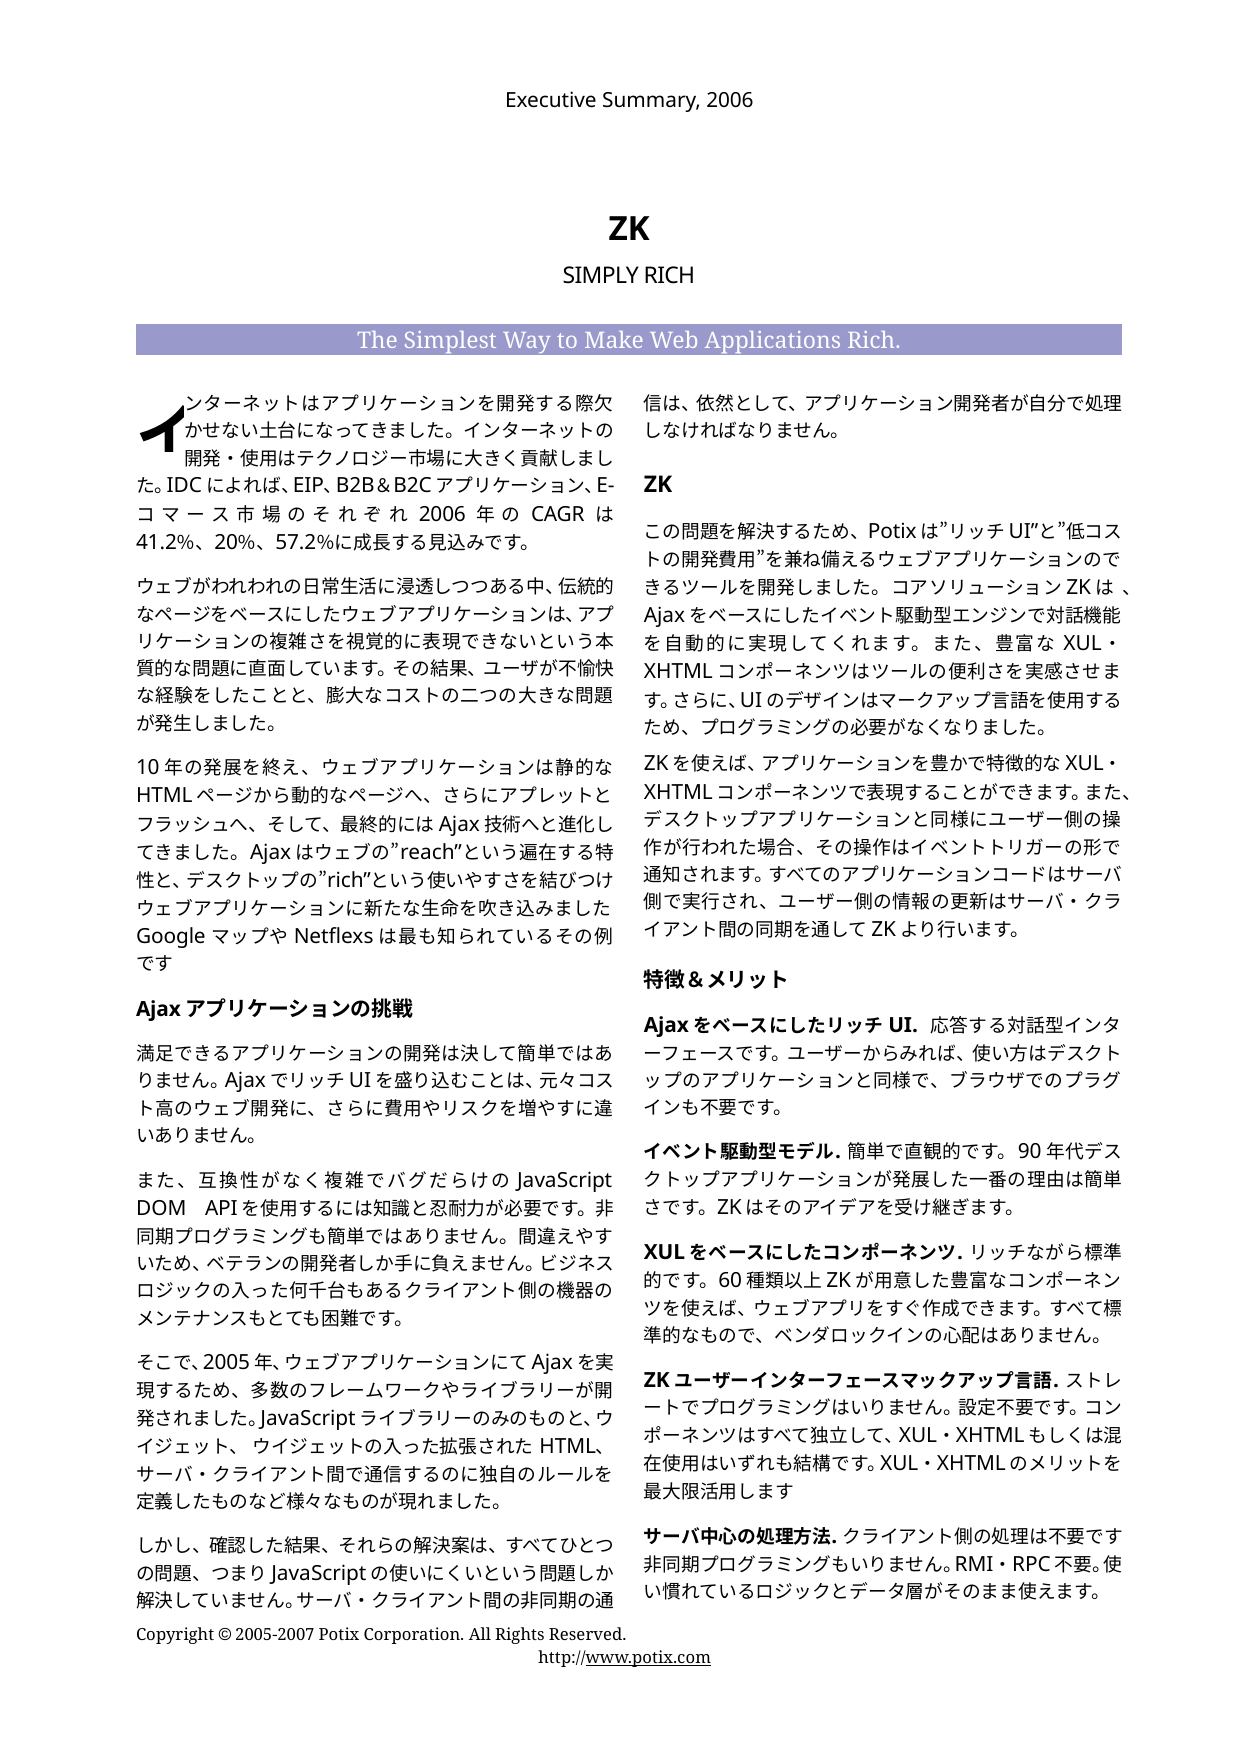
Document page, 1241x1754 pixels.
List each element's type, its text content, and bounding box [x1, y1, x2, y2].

text そこで、2005年、ウェブアプリケーションにてAjaxを実現するため、多数のフレームワークやライブラリーが開発されました。JavaScriptライブラリーのみのものと、ウイジェット、 ウイジェットの入った拡張されたHTML、サーバ・クライアント間で通信するのに独自のルールを定義したものなど様々なものが現れました。 [136, 1347, 614, 1514]
text 特徴＆メリット [644, 963, 1122, 993]
text AjaxをベースにしたリッチUI. 応答する対話型インターフェースです。ユーザーからみれば、使い方はデスクトップのアプリケーションと同様で、ブラウザでのプラグインも不要です。 [644, 1010, 1122, 1120]
text この問題を解決するため、Potixは”リッチUI”と”低コストの開発費用”を兼ね備えるウェブアプリケーションのできるツールを開発しました。コアソリューションZKは、Ajaxをベースにしたイベント駆動型エンジンで対話機能を自動的に実現してくれます。また、豊富なXUL・XHTMLコンポーネンツはツールの便利さを実感させます。さらに、UIのデザインはマークアップ言語を使用するため、プログラミングの必要がなくなりました。 [644, 516, 1122, 740]
text ンターネットはアプリケーションを開発する際欠かせない土台になってきました。インターネットの開発・使用はテクノロジー市場に大きく貢献しました。IDCによれば、EIP、B2B＆B2Cアプリケーション、E-コマース市場のそれぞれ2006年のCAGRは41.2％、20％、57.2％に成長する見込みです。 [136, 389, 614, 555]
text サーバ中心の処理方法. クライアント側の処理は不要です。非同期プログラミングもいりません。RMI・RPC不要。使い慣れているロジックとデータ層がそのまま使えます。 [644, 1521, 1122, 1604]
text ウェブがわれわれの日常生活に浸透しつつある中、伝統的なページをベースにしたウェブアプリケーションは、アプリケーションの複雑さを視覚的に表現できないという本質的な問題に直面しています。その結果、ユーザが不愉快な経験をしたことと、膨大なコストの二つの大きな問題が発生しました。 [136, 572, 614, 736]
text また、互換性がなく複雑でバグだらけのJavaScript DOM APIを使用するには知識と忍耐力が必要です。非同期プログラミングも簡単ではありません。間違えやすいため、ベテランの開発者しか手に負えません。ビジネスロジックの入った何千台もあるクライアント側の機器のメンテナンスもとても困難です。 [136, 1165, 614, 1331]
text 信は、依然として、アプリケーション開発者が自分で処理しなければなりません。 [644, 389, 1122, 443]
text ZKを使えば、アプリケーションを豊かで特徴的なXUL・XHTMLコンポーネンツで表現することができます。また、デスクトップアプリケーションと同様にユーザー側の操作が行われた場合、その操作はイベントトリガーの形で通知されます。すべてのアプリケーションコードはサーバ側で実行され、ユーザー側の情報の更新はサーバ・クライアント間の同期を通してZKより行います。 [644, 748, 1122, 942]
text イベント駆動型モデル. 簡単で直観的です。90年代デスクトップアプリケーションが発展した一番の理由は簡単さです。ZKはそのアイデアを受け継ぎます。 [644, 1137, 1122, 1220]
text しかし、確認した結果、それらの解決案は、すべてひとつの問題、つまりJavaScriptの使いにくいという問題しか解決していません。サーバ・クライアント間の非同期の通 [136, 1531, 614, 1613]
text 満足できるアプリケーションの開発は決して簡単ではありません。AjaxでリッチUIを盛り込むことは、元々コスト高のウェブ開発に、さらに費用やリスクを増やすに違いありません。 [136, 1038, 614, 1148]
text XULをベースにしたコンポーネンツ. リッチながら標準的です。60種類以上ZKが用意した豊富なコンポーネンツを使えば、ウェブアプリをすぐ作成できます。すべて標準的なもので、ベンダロックインの心配はありません。 [644, 1237, 1122, 1348]
subtitle ZK [136, 205, 1122, 250]
text SIMPLY RICH [136, 259, 1122, 290]
text ZKユーザーインターフェースマックアップ言語. ストレートでプログラミングはいりません。設定不要です。コンポーネンツはすべて独立して、XUL・XHTMLもしくは混在使用はいずれも結構です。XUL・XHTMLのメリットを最大限活用します [644, 1365, 1122, 1504]
subtitle Ajaxアプリケーションの挑戦 [136, 993, 614, 1023]
subtitle イ [137, 382, 184, 451]
subtitle ZK [644, 468, 1122, 499]
text The Simplest Way to Make Web Applications Rich. [136, 324, 1122, 355]
text 10年の発展を終え、ウェブアプリケーションは静的なHTMLページから動的なページへ、さらにアプレットとフラッシュへ、そして、最終的にはAjax技術へと進化してきました。Ajaxはウェブの”reach”という遍在する特性と、デスクトップの”rich”という使いやすさを結びつけ、ウェブアプリケーションに新たな生命を吹き込みました。GoogleマップやNetflexsは最も知られているその例です [136, 752, 614, 976]
